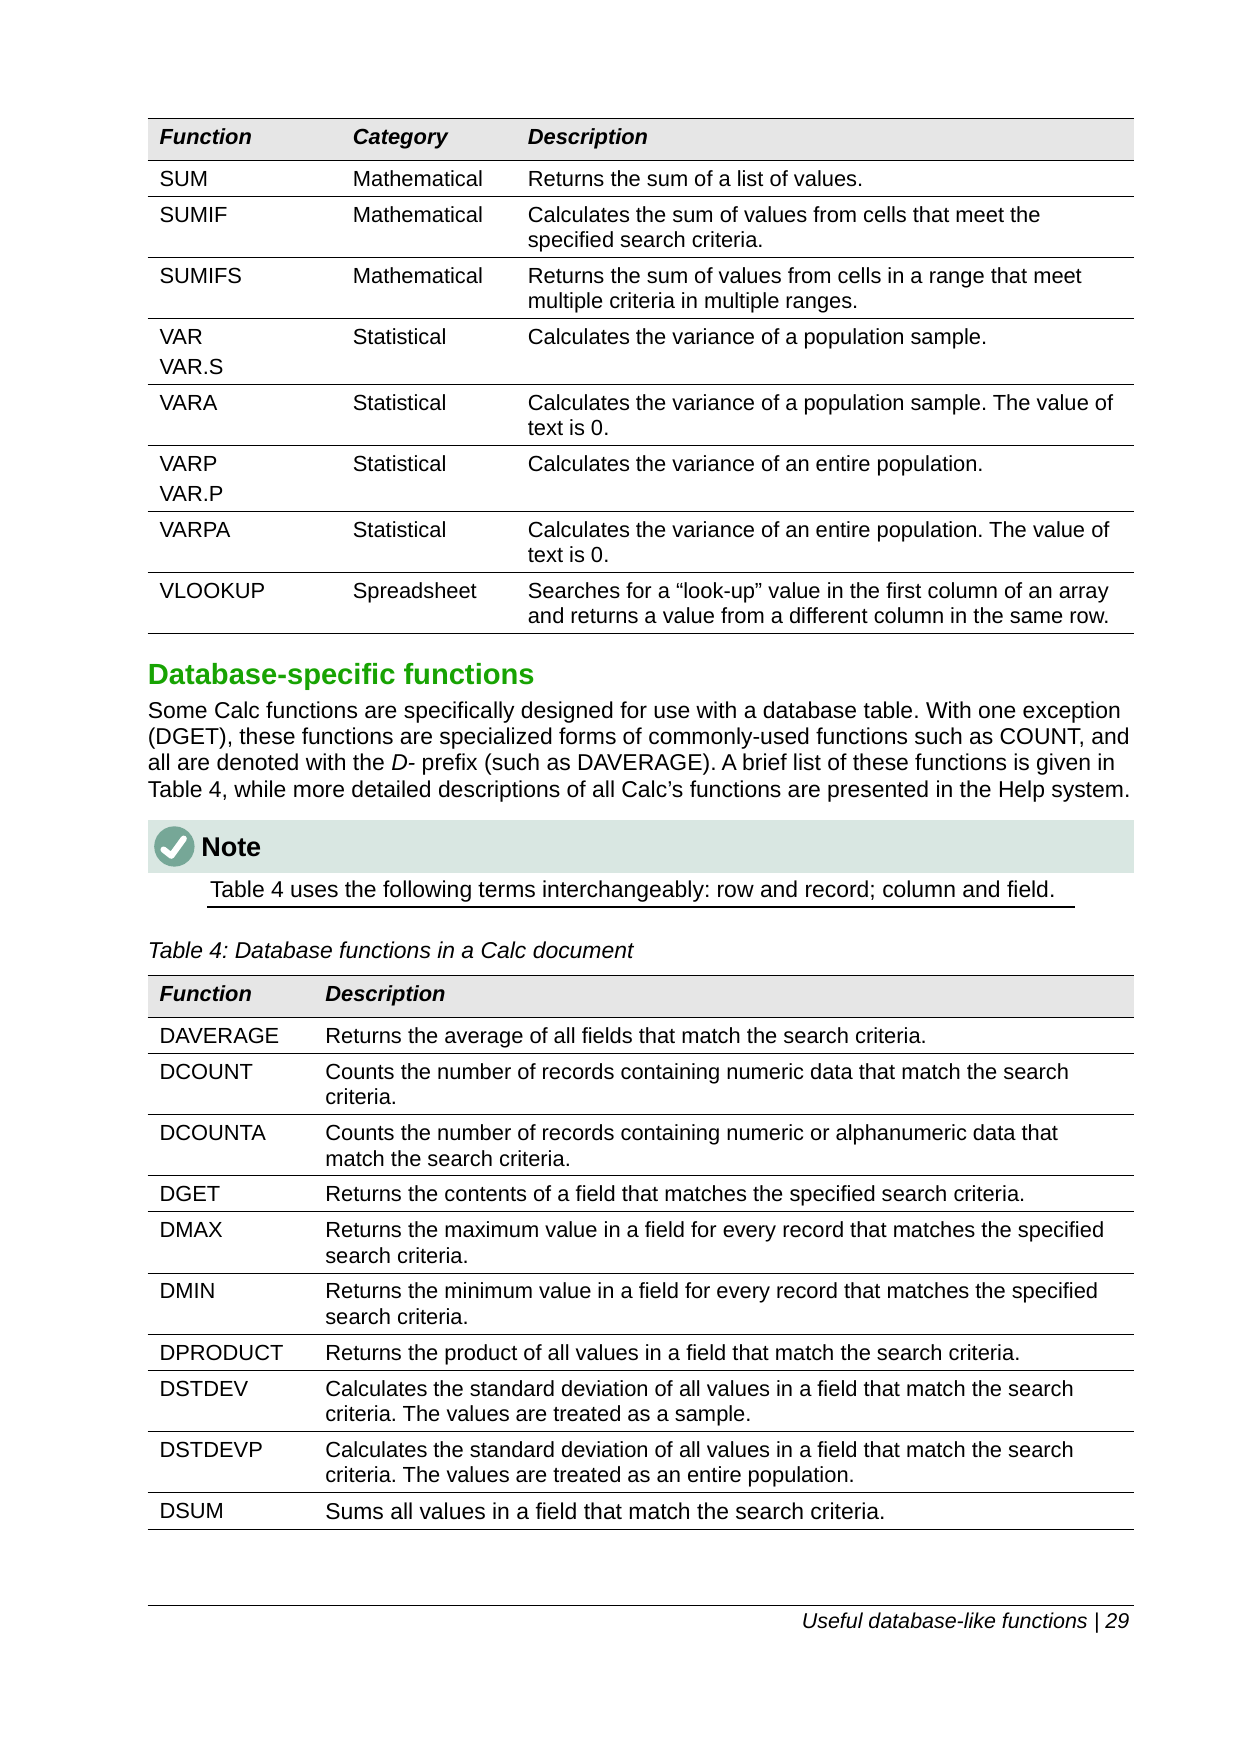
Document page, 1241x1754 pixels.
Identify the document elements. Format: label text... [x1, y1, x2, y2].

table_cell VLOOKUP [148, 573, 341, 633]
table_cell Searches for a “look-up” value in the first column of an array and returns a value from a different column in the same row. [516, 573, 1134, 633]
table_header Function [148, 119, 341, 160]
table_header Description [516, 119, 1134, 160]
table_cell DSTDEV [148, 1371, 313, 1431]
table_cell Calculates the standard deviation of all values in a field that match the search criteria. The values are treated as an entire population. [313, 1432, 1134, 1492]
table_cell Statistical [341, 512, 516, 572]
table_cell Counts the number of records containing numeric or alphanumeric data that match the search criteria. [313, 1115, 1134, 1175]
table_cell DMIN [148, 1274, 313, 1333]
table_cell VARPA [148, 512, 341, 572]
table_cell DCOUNT [148, 1054, 313, 1114]
table_cell Calculates the variance of a population sample. The value of text is 0. [516, 385, 1134, 445]
table_cell Returns the sum of a list of values. [516, 161, 1134, 196]
text Table 4: Database functions in a Calc document [148, 937, 1134, 963]
table_cell DAVERAGE [148, 1018, 313, 1053]
table_cell DCOUNTA [148, 1115, 313, 1175]
table_cell Sums all values in a field that match the search criteria. [313, 1493, 1134, 1529]
table_cell DPRODUCT [148, 1335, 313, 1369]
table_cell Returns the average of all fields that match the search criteria. [313, 1018, 1134, 1053]
table_cell VARA [148, 385, 341, 445]
table_cell Calculates the variance of an entire population. [516, 446, 1134, 511]
table_cell DSTDEVP [148, 1432, 313, 1492]
table_cell Statistical [341, 446, 516, 511]
table_cell VAR VAR.S [148, 319, 341, 384]
text Some Calc functions are specifically designed for use with a database table. With one exception (DGET), these functions are specialized forms of commonly-used functions such as COUNT, and all are denoted with the D- prefix (such as DAVERAGE). A brief list of these functions is given in Table 4, while more detailed descriptions of all Calc’s functions are presented in the Help system. [148, 697, 1134, 802]
table_cell Returns the maximum value in a field for every record that matches the specified search criteria. [313, 1212, 1134, 1272]
table_cell Mathematical [341, 197, 516, 257]
table_cell Statistical [341, 385, 516, 445]
table_cell Spreadsheet [341, 573, 516, 633]
table_cell Mathematical [341, 161, 516, 196]
table_cell Counts the number of records containing numeric data that match the search criteria. [313, 1054, 1134, 1114]
table_header Category [341, 119, 516, 160]
table_cell DGET [148, 1176, 313, 1211]
table_cell DMAX [148, 1212, 313, 1272]
table_cell SUM [148, 161, 341, 196]
table_cell Calculates the variance of a population sample. [516, 319, 1134, 384]
table_cell Calculates the variance of an entire population. The value of text is 0. [516, 512, 1134, 572]
table_cell Returns the minimum value in a field for every record that matches the specified search criteria. [313, 1274, 1134, 1333]
table_cell VARP VAR.P [148, 446, 341, 511]
table_cell DSUM [148, 1493, 313, 1529]
table_cell Returns the sum of values from cells in a range that meet multiple criteria in multiple ranges. [516, 258, 1134, 318]
subtitle Note [148, 820, 1134, 873]
table_header Description [313, 976, 1134, 1017]
table_header Function [148, 976, 313, 1017]
table_cell Returns the product of all values in a field that match the search criteria. [313, 1335, 1134, 1369]
table_cell Calculates the standard deviation of all values in a field that match the search criteria. The values are treated as a sample. [313, 1371, 1134, 1431]
table_cell Returns the contents of a field that matches the specified search criteria. [313, 1176, 1134, 1211]
table_cell Statistical [341, 319, 516, 384]
table_cell SUMIFS [148, 258, 341, 318]
text Table 4 uses the following terms interchangeably: row and record; column and field. [207, 873, 1075, 906]
table_cell Mathematical [341, 258, 516, 318]
table_cell SUMIF [148, 197, 341, 257]
subtitle Database-specific functions [148, 657, 1134, 691]
table_cell Calculates the sum of values from cells that meet the specified search criteria. [516, 197, 1134, 257]
